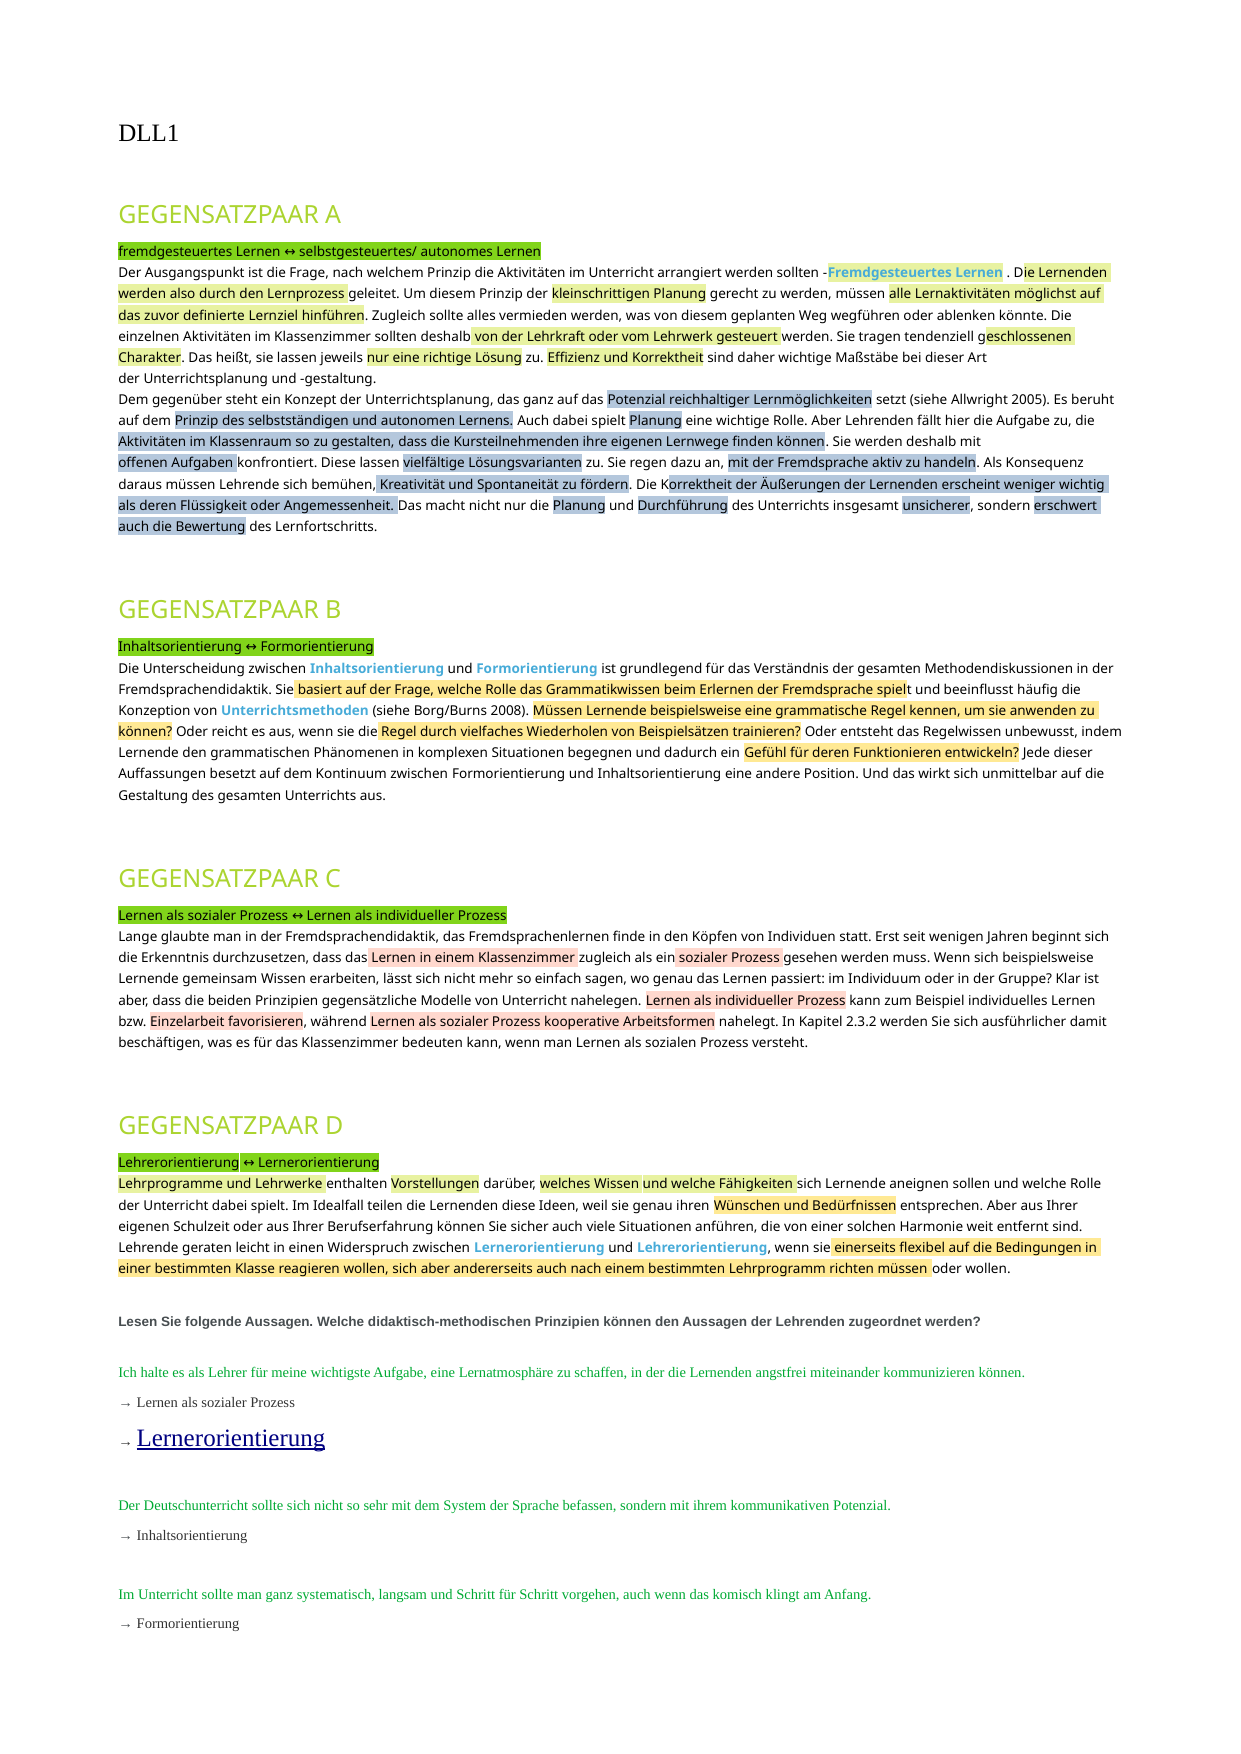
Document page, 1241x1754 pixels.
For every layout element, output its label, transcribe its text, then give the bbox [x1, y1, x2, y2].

text Lesen Sie folgende Aussagen. Welche didaktisch-methodischen Prinzipien können den Aussagen der Lehrenden zugeordnet werden? [118, 1313, 1122, 1329]
text Im Unterricht sollte man ganz systematisch, langsam und Schritt für Schritt vorgehen, auch wenn das komisch klingt am Anfang. [118, 1586, 1122, 1602]
text Lehrprogramme und Lehrwerke enthalten Vorstellungen darüber, welches Wissen und welche Fähigkeiten sich Lernende aneignen sollen und welche Rolle der Unterricht dabei spielt. Im Idealfall teilen die Lernenden diese Ideen, weil sie genau ihren Wünschen und Bedürfnissen entsprechen. Aber aus Ihrer eigenen Schulzeit oder aus Ihrer Berufserfahrung können Sie sicher auch viele Situationen anführen, die von einer solchen Harmonie weit entfernt sind. Lehrende geraten leicht in einen Widerspruch zwischen Lernerorientierung und Lehrerorientierung, wenn sie einerseits flexibel auf die Bedingungen in einer bestimmten Klasse reagieren wollen, sich aber andererseits auch nach einem bestimmten Lehrprogramm richten müssen oder wollen. [118, 1174, 1122, 1277]
subtitle GEGENSATZPAAR B [118, 592, 1122, 626]
text → Lernerorientierung [118, 1423, 1122, 1452]
text Dem gegenüber steht ein Konzept der Unterrichtsplanung, das ganz auf das Potenzial reichhaltiger Lernmöglichkeiten setzt (siehe Allwright 2005). Es beruht auf dem Prinzip des selbstständigen und autonomen Lernens. Auch dabei spielt Planung eine wichtige Rolle. Aber Lehrenden fällt hier die Aufgabe zu, die Aktivitäten im Klassenraum so zu gestalten, dass die Kursteilnehmenden ihre eigenen Lernwege finden können. Sie werden deshalb mit offenen Aufgaben konfrontiert. Diese lassen vielfältige Lösungsvarianten zu. Sie regen dazu an, mit der Fremdsprache aktiv zu handeln. Als Konsequenz daraus müssen Lehrende sich bemühen, Kreativität und Spontaneität zu fördern. Die Korrektheit der Äußerungen der Lernenden erscheint weniger wichtig als deren Flüssigkeit oder Angemessenheit. Das macht nicht nur die Planung und Durchführung des Unterrichts insgesamt unsicherer, sondern erschwert auch die Bewertung des Lernfortschritts. [118, 390, 1122, 535]
text Ich halte es als Lehrer für meine wichtigste Aufgabe, eine Lernatmosphäre zu schaffen, in der die Lernenden angstfrei miteinander kommunizieren können. [118, 1364, 1122, 1381]
text Der Ausgangspunkt ist die Frage, nach welchem Prinzip die Aktivitäten im Unterricht arrangiert werden sollten -Fremdgesteuertes Lernen . Die Lernenden werden also durch den Lernprozess geleitet. Um diesem Prinzip der kleinschrittigen Planung gerecht zu werden, müssen alle Lernaktivitäten möglichst auf das zuvor definierte Lernziel hinführen. Zugleich sollte alles vermieden werden, was von diesem geplanten Weg wegführen oder ablenken könnte. Die einzelnen Aktivitäten im Klassenzimmer sollten deshalb von der Lehrkraft oder vom Lehrwerk gesteuert werden. Sie tragen tendenziell geschlossenen Charakter. Das heißt, sie lassen jeweils nur eine richtige Lösung zu. Effizienz und Korrektheit sind daher wichtige Maßstäbe bei dieser Art der Unterrichtsplanung und -gestaltung. [118, 263, 1122, 387]
text Die Unterscheidung zwischen Inhaltsorientierung und Formorientierung ist grundlegend für das Verständnis der gesamten Methodendiskussionen in der Fremdsprachendidaktik. Sie basiert auf der Frage, welche Rolle das Grammatikwissen beim Erlernen der Fremdsprache spielt und beeinflusst häufig die Konzeption von Unterrichtsmethoden (siehe Borg/Burns 2008). Müssen Lernende beispielsweise eine grammatische Regel kennen, um sie anwenden zu können? Oder reicht es aus, wenn sie die Regel durch vielfaches Wiederholen von Beispielsätzen trainieren? Oder entsteht das Regelwissen unbewusst, indem Lernende den grammatischen Phänomenen in komplexen Situationen begegnen und dadurch ein Gefühl für deren Funktionieren entwickeln? Jede dieser Auffassungen besetzt auf dem Kontinuum zwischen Formorientierung und Inhaltsorientierung eine andere Position. Und das wirkt sich unmittelbar auf die Gestaltung des gesamten Unterrichts aus. [118, 658, 1122, 804]
subtitle GEGENSATZPAAR C [118, 860, 1122, 894]
text → Inhaltsorientierung [118, 1526, 1122, 1543]
text Lange glaubte man in der Fremdsprachendidaktik, das Fremdsprachenlernen finde in den Köpfen von Individuen statt. Erst seit wenigen Jahren beginnt sich die Erkenntnis durchzusetzen, dass das Lernen in einem Klassenzimmer zugleich als ein sozialer Prozess gesehen werden muss. Wenn sich beispielsweise Lernende gemeinsam Wissen erarbeiten, lässt sich nicht mehr so einfach sagen, wo genau das Lernen passiert: im Individuum oder in der Gruppe? Klar ist aber, dass die beiden Prinzipien gegensätzliche Modelle von Unterricht nahelegen. Lernen als individueller Prozess kann zum Beispiel individuelles Lernen bzw. Einzelarbeit favorisieren, während Lernen als sozialer Prozess kooperative Arbeitsformen nahelegt. In Kapitel 2.3.2 werden Sie sich ausführlicher damit beschäftigen, was es für das Klassenzimmer bedeuten kann, wenn man Lernen als sozialen Prozess versteht. [118, 927, 1122, 1051]
text → Formorientierung [118, 1615, 1122, 1632]
subtitle GEGENSATZPAAR D [118, 1108, 1122, 1142]
text Der Deutschunterricht sollte sich nicht so sehr mit dem System der Sprache befassen, sondern mit ihrem kommunikativen Potenzial. [118, 1497, 1122, 1513]
text Lernen als sozialer Prozess ↔ Lernen als individueller Prozess [118, 906, 1122, 924]
text Lehrerorientierung ↔ Lernerorientierung [118, 1153, 1122, 1172]
text → Lernen als sozialer Prozess [118, 1394, 1122, 1411]
subtitle GEGENSATZPAAR A [118, 196, 1122, 231]
text DLL1 [118, 118, 1122, 147]
text fremdgesteuertes Lernen ↔ selbstgesteuertes/ autonomes Lernen [118, 242, 1122, 260]
text Inhaltsorientierung ↔ Formorientierung [118, 637, 1122, 656]
